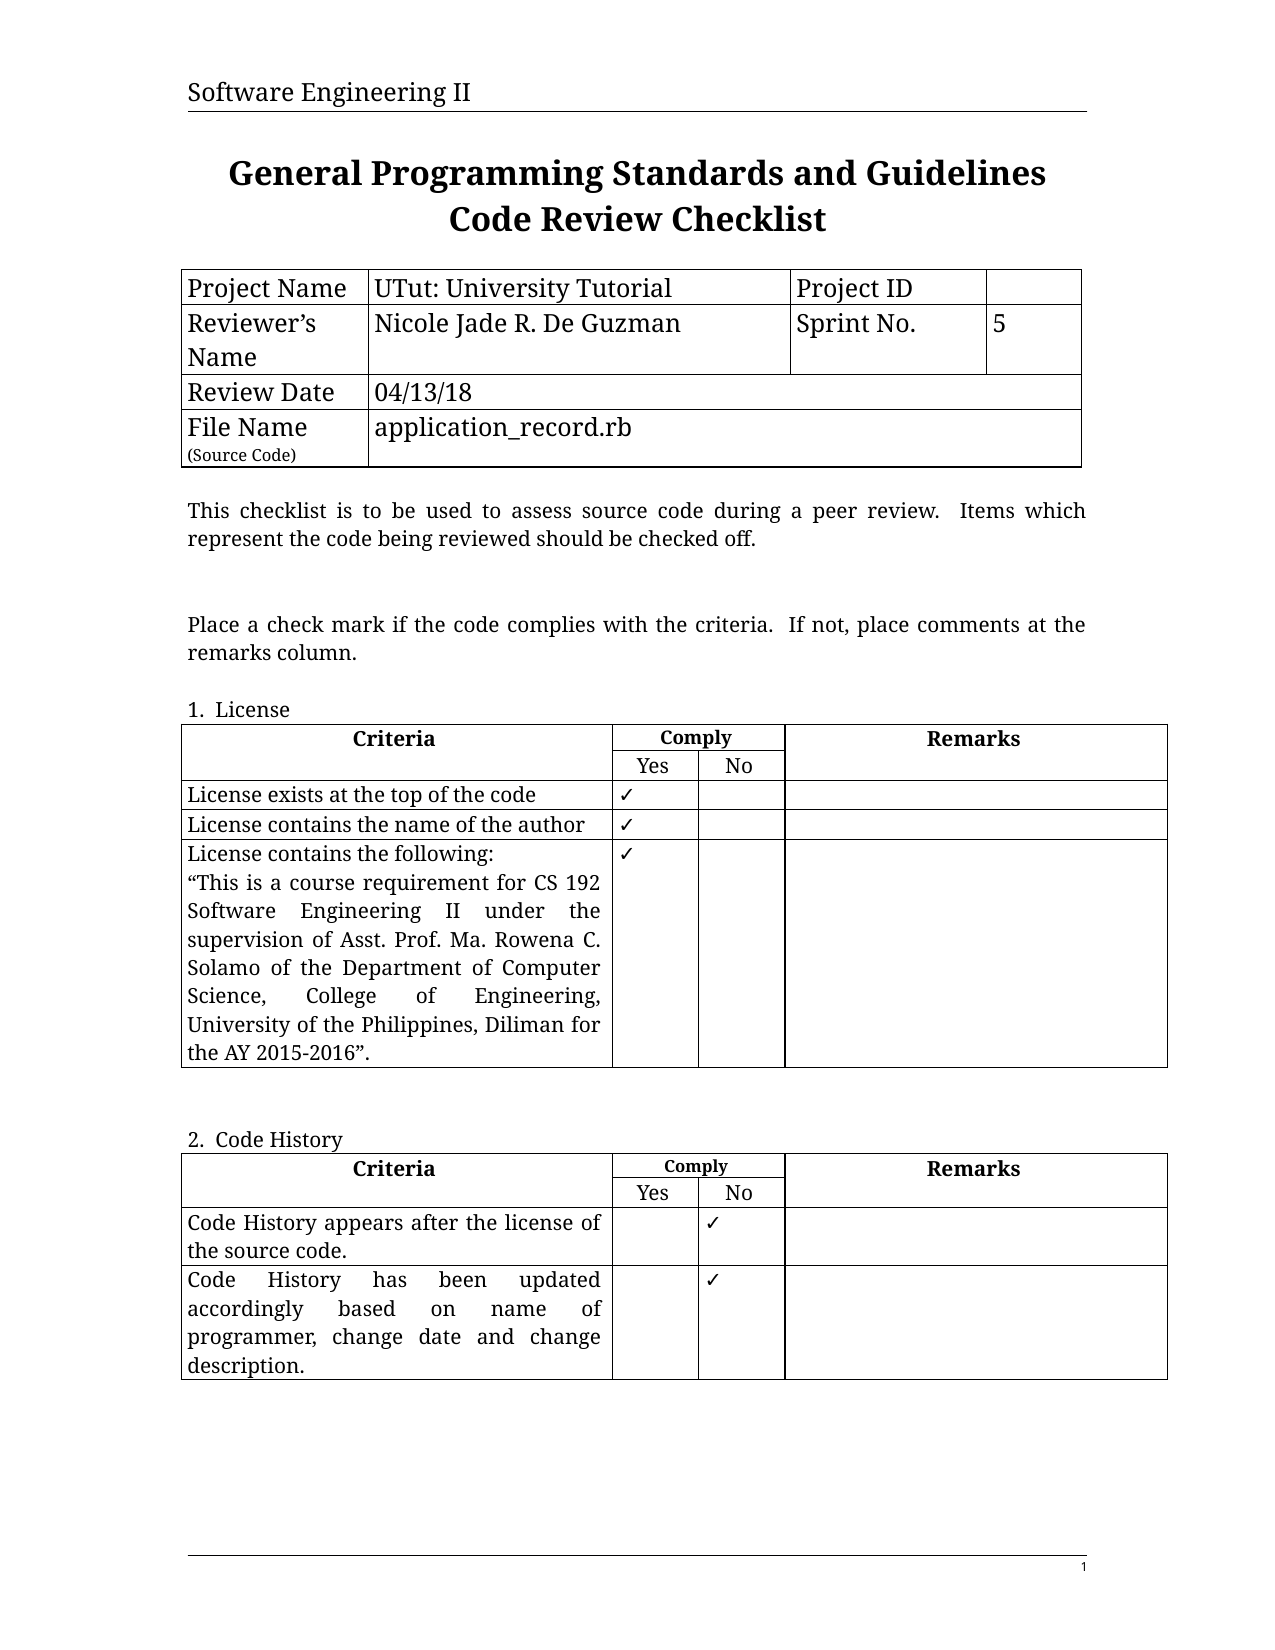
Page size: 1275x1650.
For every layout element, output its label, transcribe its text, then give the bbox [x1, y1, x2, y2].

table_cell [786, 781, 791, 809]
table_header [1070, 270, 1081, 304]
table_cell [786, 840, 1167, 1067]
table_cell [699, 840, 784, 1067]
table_cell ✓ [687, 810, 698, 838]
table_cell [613, 1266, 698, 1379]
table_header Project Name [357, 270, 368, 304]
table_cell Yes [613, 1178, 618, 1207]
table_cell [613, 1208, 698, 1264]
table_cell No [774, 1178, 784, 1207]
table_header Remarks [786, 1154, 1167, 1207]
table_header Project ID [976, 270, 986, 304]
table_header [987, 270, 992, 304]
table_cell [786, 810, 791, 838]
table_cell [786, 1208, 1167, 1264]
table_cell Sprint No. [791, 305, 986, 373]
table_cell [1156, 781, 1167, 809]
table_cell Reviewer’s Name [182, 305, 187, 373]
table_cell Nicole Jade R. De Guzman [369, 305, 790, 373]
table_cell Yes [613, 751, 618, 779]
table_cell 04/13/18 [1070, 375, 1081, 409]
table_cell [774, 810, 784, 838]
table_cell [786, 1266, 1167, 1379]
text 2. Code History [187, 1125, 1087, 1153]
table_cell No [774, 751, 784, 779]
table_cell [774, 781, 784, 809]
table_cell Yes [687, 1178, 698, 1207]
text 1. License [187, 695, 1087, 723]
table_cell No [699, 1178, 704, 1207]
table_cell ✓ [613, 810, 618, 838]
table_cell [699, 810, 704, 838]
table_cell No [699, 751, 704, 779]
table_cell 5 [987, 305, 1081, 373]
table_cell [699, 781, 704, 809]
table_cell ✓ [613, 781, 618, 809]
table_cell Review Date [357, 375, 368, 409]
text Place a check mark if the code complies with the criteria. If not, place comments at the remarks column. [187, 610, 1087, 667]
table_cell 04/13/18 [369, 375, 374, 409]
table_cell Reviewer’s Name [357, 305, 368, 373]
table_cell application_record.rb [369, 410, 1081, 466]
table_header Criteria [182, 725, 612, 779]
text This checklist is to be used to assess source code during a peer review. Items which represent the code being reviewed should be checked off. [187, 496, 1087, 553]
table_header Comply [774, 1154, 784, 1177]
table_header Comply [774, 725, 784, 750]
table_cell ✓ [699, 1266, 784, 1379]
table_cell [1156, 810, 1167, 838]
table_cell ✓ [687, 781, 698, 809]
text General Programming Standards and Guidelines Code Review Checklist [187, 150, 1087, 241]
table_header Comply [613, 725, 618, 750]
table_header Remarks [786, 725, 1167, 779]
table_header Criteria [182, 1154, 612, 1207]
table_cell ✓ [613, 840, 698, 1067]
table_cell ✓ [699, 1208, 784, 1264]
table_cell Yes [687, 751, 698, 779]
table_cell File Name (Source Code) [357, 410, 368, 466]
